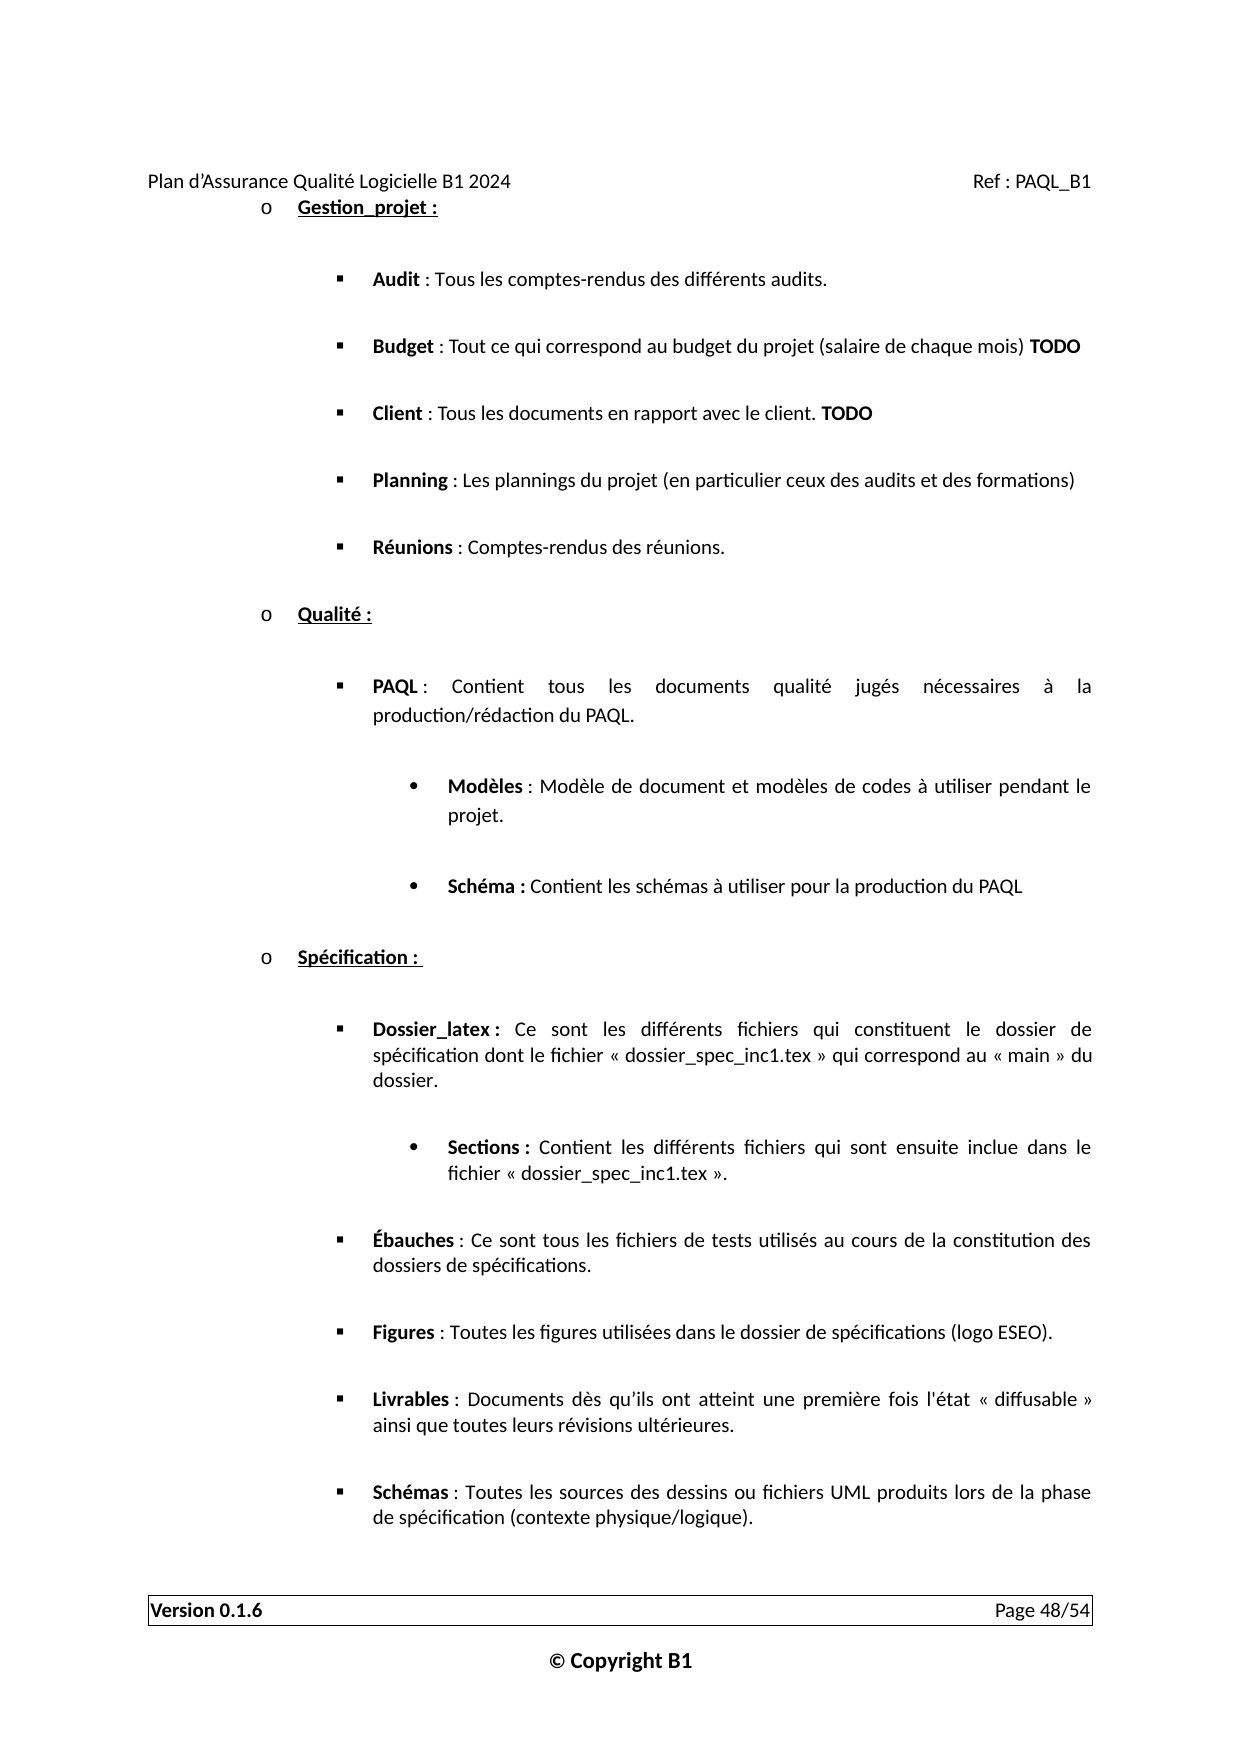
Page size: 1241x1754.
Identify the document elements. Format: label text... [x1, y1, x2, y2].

list Audit : Tous les comptes-rendus des différents audits. [335, 266, 1093, 291]
list Dossier_latex : Ce sont les différents fichiers qui constituent le dossier de spécification dont le fichier « dossier_spec_inc1.tex » qui correspond au « main » du dossier. [335, 1016, 1093, 1093]
list Schémas : Toutes les sources des dessins ou fichiers UML produits lors de la phase de spécification (contexte physique/logique). [335, 1479, 1093, 1530]
list Budget : Tout ce qui correspond au budget du projet (salaire de chaque mois) TODO [335, 333, 1093, 358]
list Spécification : [260, 944, 1093, 971]
list Figures : Toutes les figures utilisées dans le dossier de spécifications (logo ESEO). [335, 1319, 1093, 1345]
list PAQL : Contient tous les documents qualité jugés nécessaires à la production/rédaction du PAQL. [335, 673, 1093, 728]
list Sections : Contient les différents fichiers qui sont ensuite inclue dans le fichier « dossier_spec_inc1.tex ». [410, 1134, 1093, 1185]
list Livrables : Documents dès qu’ils ont atteint une première fois l'état « diffusable » ainsi que toutes leurs révisions ultérieures. [335, 1386, 1093, 1437]
list Modèles : Modèle de document et modèles de codes à utiliser pendant le projet. [410, 773, 1093, 828]
list Réunions : Comptes-rendus des réunions. [335, 534, 1093, 560]
list Client : Tous les documents en rapport avec le client. TODO [335, 400, 1093, 426]
list Gestion_projet : [260, 194, 1093, 220]
list Planning : Les plannings du projet (en particulier ceux des audits et des formations) [335, 467, 1093, 493]
list Schéma : Contient les schémas à utiliser pour la production du PAQL [410, 873, 1093, 899]
list Qualité : [260, 601, 1093, 628]
list Ébauches : Ce sont tous les fichiers de tests utilisés au cours de la constitution des dossiers de spécifications. [335, 1227, 1093, 1278]
